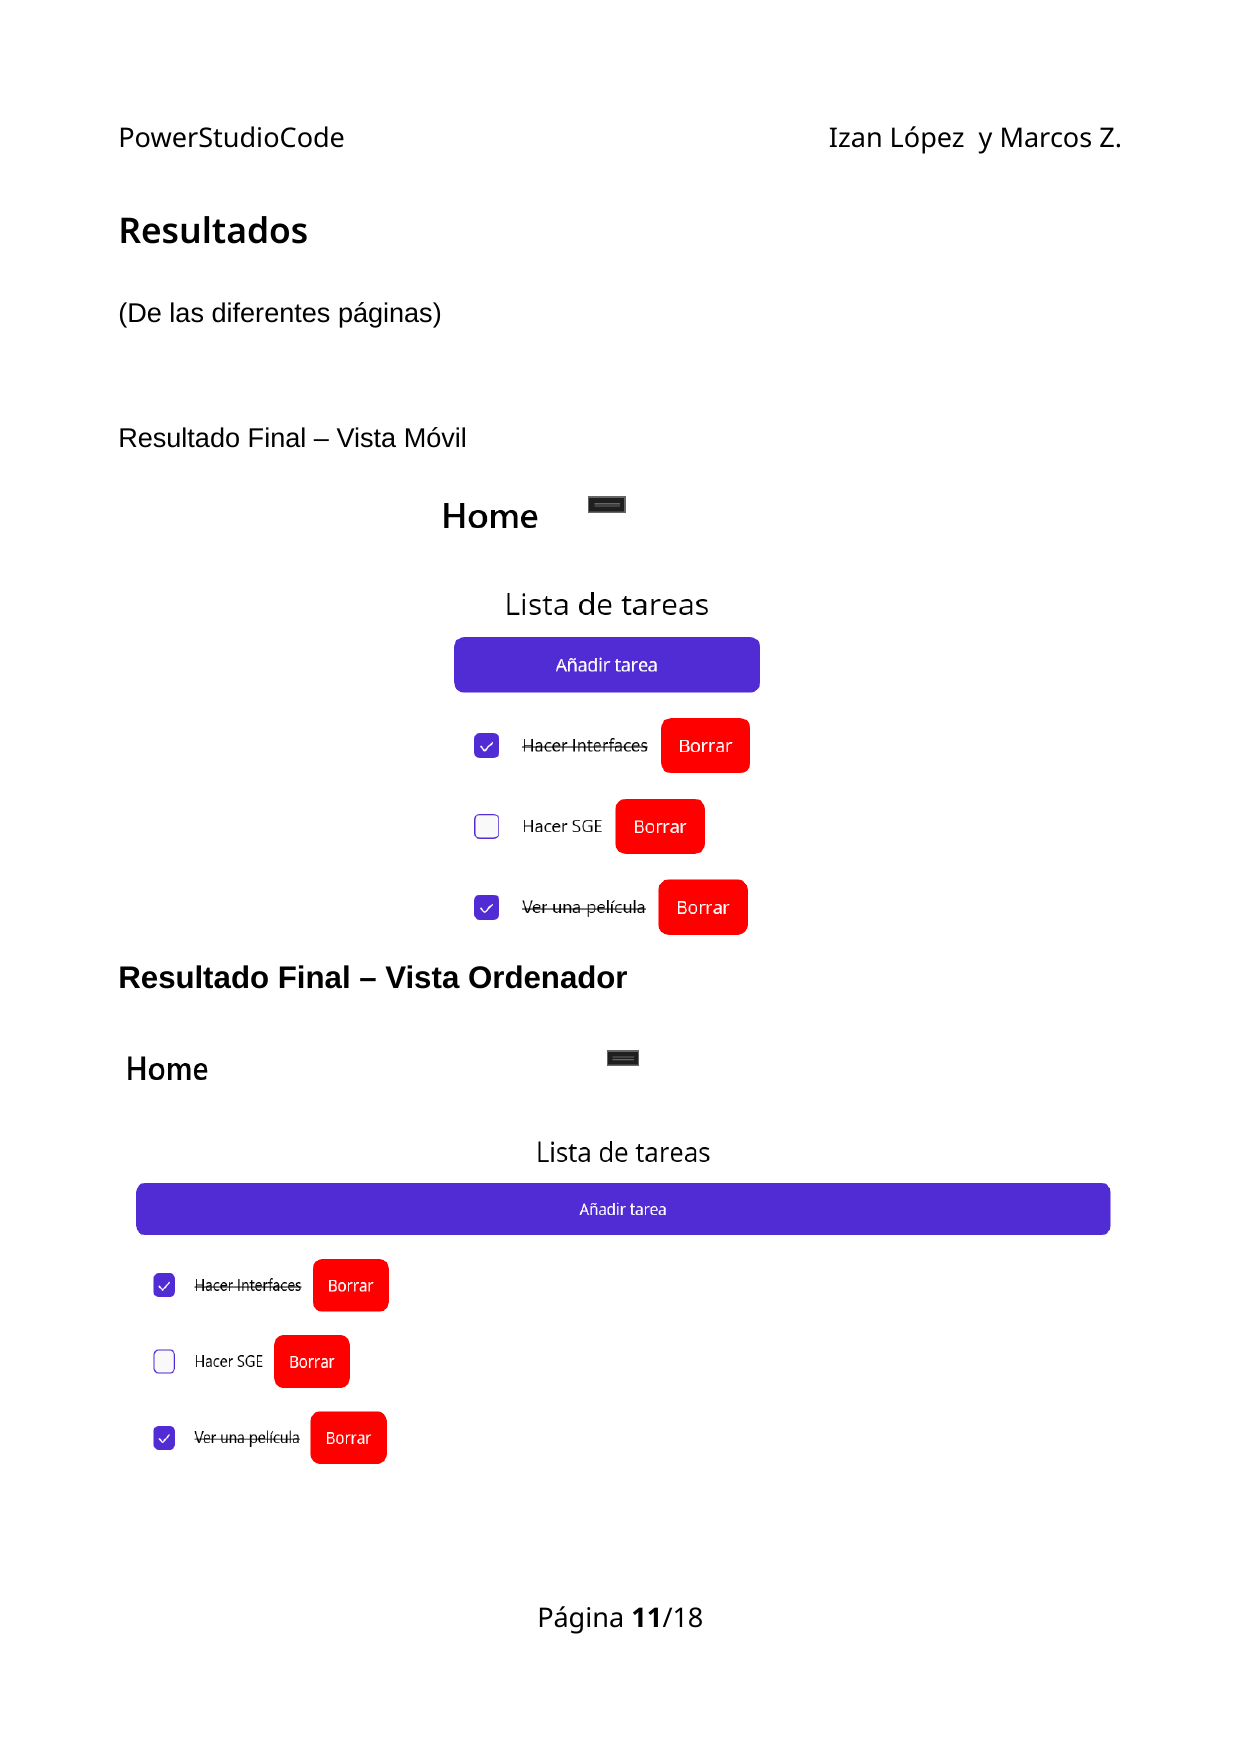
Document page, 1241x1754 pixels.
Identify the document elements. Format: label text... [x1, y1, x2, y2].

text (De las diferentes páginas) [118, 297, 1122, 328]
picture [118, 1045, 1123, 1539]
text Resultado Final – Vista Móvil [118, 422, 1122, 453]
subtitle Resultado Final – Vista Ordenador [118, 959, 1122, 995]
subtitle Resultados [118, 205, 1122, 253]
picture [434, 490, 776, 951]
